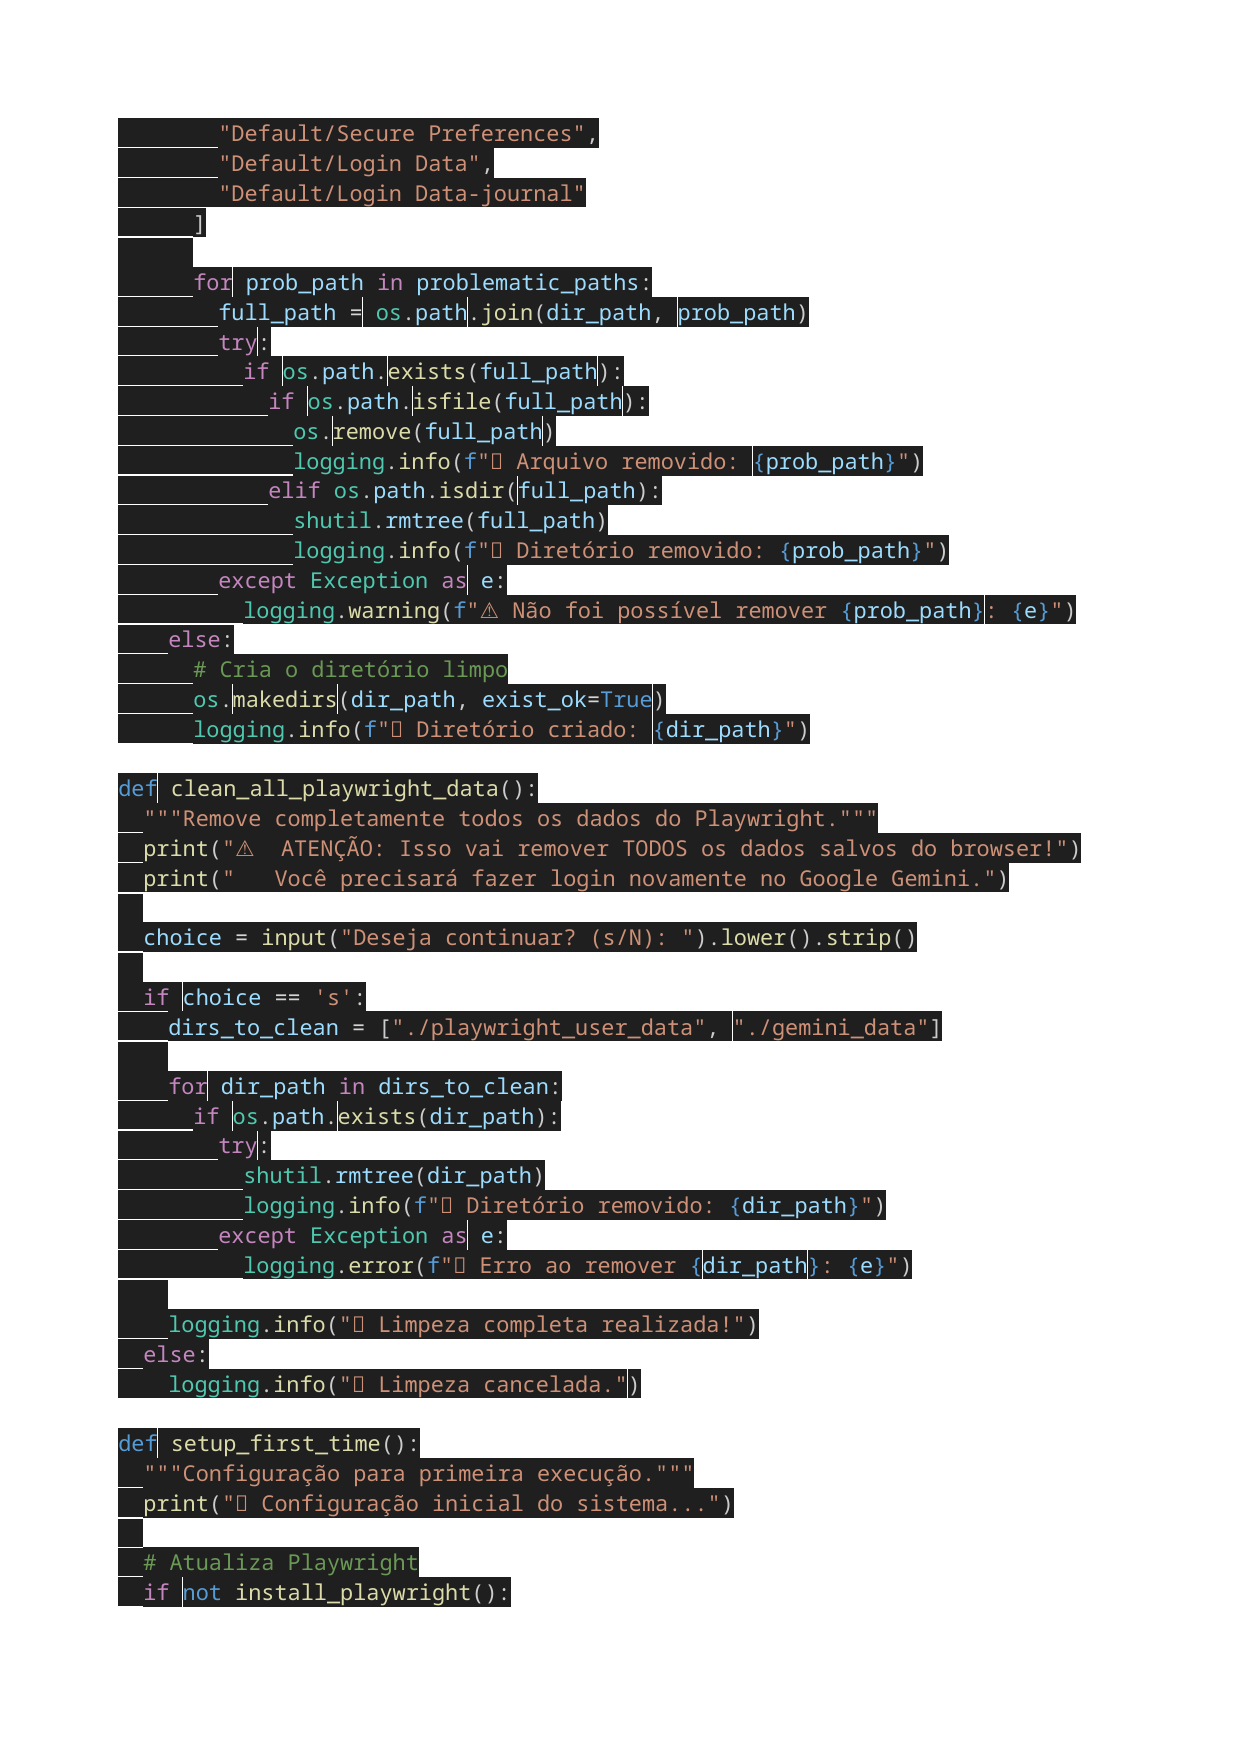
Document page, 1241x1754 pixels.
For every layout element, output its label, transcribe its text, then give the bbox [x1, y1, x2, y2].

text for dir_path in dirs_to_clean: [118, 1071, 1122, 1101]
text os.remove(full_path) [118, 416, 1122, 446]
text print(" Você precisará fazer login novamente no Google Gemini.") [118, 863, 1122, 892]
text # Atualiza Playwright [118, 1547, 1122, 1577]
text "Default/Login Data", [118, 148, 1122, 178]
text logging.info("❌ Limpeza cancelada.") [118, 1369, 1122, 1398]
text logging.info("✅ Limpeza completa realizada!") [118, 1309, 1122, 1339]
text logging.info(f"✅ Diretório removido: {prob_path}") [118, 535, 1122, 565]
text print("⚠️ ATENÇÃO: Isso vai remover TODOS os dados salvos do browser!") [118, 833, 1122, 863]
text """Configuração para primeira execução.""" [118, 1458, 1122, 1488]
text except Exception as e: [118, 1220, 1122, 1250]
text print("🚀 Configuração inicial do sistema...") [118, 1488, 1122, 1518]
text except Exception as e: [118, 565, 1122, 595]
text ] [118, 207, 1122, 237]
text logging.warning(f"⚠️ Não foi possível remover {prob_path}: {e}") [118, 595, 1122, 624]
text "Default/Login Data-journal" [118, 178, 1122, 207]
text def setup_first_time(): [118, 1428, 1122, 1458]
text # Cria o diretório limpo [118, 654, 1122, 684]
text "Default/Secure Preferences", [118, 118, 1122, 148]
text for prob_path in problematic_paths: [118, 267, 1122, 297]
text try: [118, 1131, 1122, 1160]
text else: [118, 1339, 1122, 1369]
text logging.error(f"❌ Erro ao remover {dir_path}: {e}") [118, 1250, 1122, 1279]
text try: [118, 327, 1122, 356]
text if os.path.exists(dir_path): [118, 1101, 1122, 1131]
text else: [118, 624, 1122, 654]
text if os.path.isfile(full_path): [118, 386, 1122, 416]
text os.makedirs(dir_path, exist_ok=True) [118, 684, 1122, 714]
text choice = input("Deseja continuar? (s/N): ").lower().strip() [118, 922, 1122, 952]
text logging.info(f"✅ Arquivo removido: {prob_path}") [118, 446, 1122, 476]
text logging.info(f"📁 Diretório criado: {dir_path}") [118, 714, 1122, 744]
text full_path = os.path.join(dir_path, prob_path) [118, 297, 1122, 327]
text dirs_to_clean = ["./playwright_user_data", "./gemini_data"] [118, 1011, 1122, 1041]
text shutil.rmtree(full_path) [118, 505, 1122, 535]
text if not install_playwright(): [118, 1577, 1122, 1607]
text """Remove completamente todos os dados do Playwright.""" [118, 803, 1122, 833]
text if os.path.exists(full_path): [118, 356, 1122, 386]
text logging.info(f"🧹 Diretório removido: {dir_path}") [118, 1190, 1122, 1220]
text if choice == 's': [118, 982, 1122, 1011]
text shutil.rmtree(dir_path) [118, 1160, 1122, 1190]
text elif os.path.isdir(full_path): [118, 476, 1122, 505]
text def clean_all_playwright_data(): [118, 773, 1122, 803]
